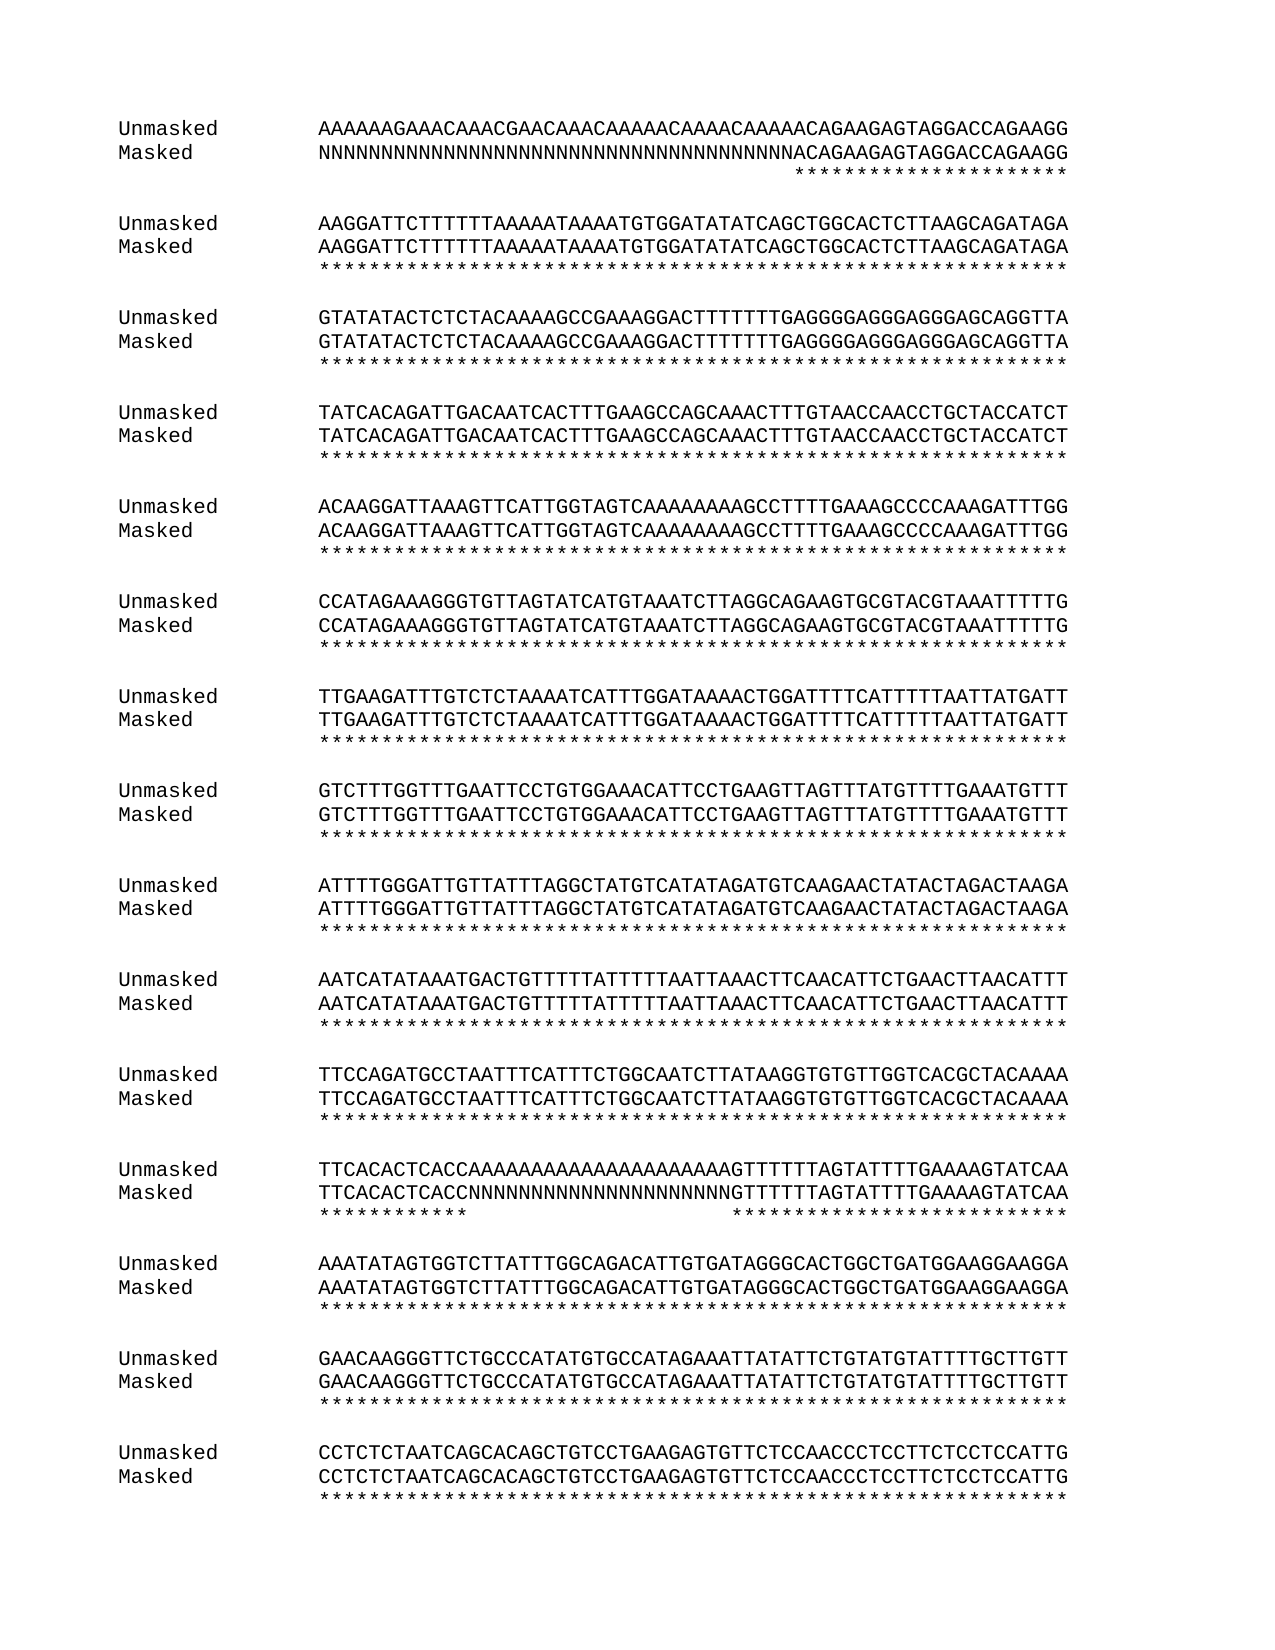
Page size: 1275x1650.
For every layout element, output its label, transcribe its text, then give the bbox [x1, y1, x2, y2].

text Masked ACAAGGATTAAAGTTCATTGGTAGTCAAAAAAAAGCCTTTTGAAAGCCCCAAAGATTTGG [118, 520, 1157, 544]
text ************************************************************ [118, 733, 1157, 757]
text Masked GAACAAGGGTTCTGCCCATATGTGCCATAGAAATTATATTCTGTATGTATTTTGCTTGTT [118, 1371, 1157, 1395]
text Masked AATCATATAAATGACTGTTTTTATTTTTAATTAAACTTCAACATTCTGAACTTAACATTT [118, 993, 1157, 1017]
text Masked GTATATACTCTCTACAAAAGCCGAAAGGACTTTTTTTGAGGGGAGGGAGGGAGCAGGTTA [118, 331, 1157, 354]
text ************************************************************ [118, 544, 1157, 567]
text Masked CCATAGAAAGGGTGTTAGTATCATGTAAATCTTAGGCAGAAGTGCGTACGTAAATTTTTG [118, 615, 1157, 638]
text Masked TTGAAGATTTGTCTCTAAAATCATTTGGATAAAACTGGATTTTCATTTTTAATTATGATT [118, 709, 1157, 733]
text Unmasked AAAAAAGAAACAAACGAACAAACAAAAACAAAACAAAAACAGAAGAGTAGGACCAGAAGG [118, 118, 1157, 142]
text Unmasked GAACAAGGGTTCTGCCCATATGTGCCATAGAAATTATATTCTGTATGTATTTTGCTTGTT [118, 1348, 1157, 1371]
text ************************************************************ [118, 922, 1157, 946]
text Unmasked TTCCAGATGCCTAATTTCATTTCTGGCAATCTTATAAGGTGTGTTGGTCACGCTACAAAA [118, 1064, 1157, 1088]
text Unmasked ACAAGGATTAAAGTTCATTGGTAGTCAAAAAAAAGCCTTTTGAAAGCCCCAAAGATTTGG [118, 496, 1157, 520]
text Unmasked TTCACACTCACCAAAAAAAAAAAAAAAAAAAAAGTTTTTTAGTATTTTGAAAAGTATCAA [118, 1158, 1157, 1182]
text Masked NNNNNNNNNNNNNNNNNNNNNNNNNNNNNNNNNNNNNNACAGAAGAGTAGGACCAGAAGG [118, 142, 1157, 165]
text ************************************************************ [118, 1395, 1157, 1419]
text Unmasked AAATATAGTGGTCTTATTTGGCAGACATTGTGATAGGGCACTGGCTGATGGAAGGAAGGA [118, 1253, 1157, 1277]
text Unmasked GTATATACTCTCTACAAAAGCCGAAAGGACTTTTTTTGAGGGGAGGGAGGGAGCAGGTTA [118, 307, 1157, 331]
text ************ *************************** [118, 1206, 1157, 1229]
text Unmasked AAGGATTCTTTTTTAAAAATAAAATGTGGATATATCAGCTGGCACTCTTAAGCAGATAGA [118, 213, 1157, 236]
text Masked CCTCTCTAATCAGCACAGCTGTCCTGAAGAGTGTTCTCCAACCCTCCTTCTCCTCCATTG [118, 1466, 1157, 1489]
text Unmasked CCATAGAAAGGGTGTTAGTATCATGTAAATCTTAGGCAGAAGTGCGTACGTAAATTTTTG [118, 591, 1157, 615]
text Unmasked TATCACAGATTGACAATCACTTTGAAGCCAGCAAACTTTGTAACCAACCTGCTACCATCT [118, 402, 1157, 426]
text ************************************************************ [118, 638, 1157, 662]
text ************************************************************ [118, 1300, 1157, 1324]
text Masked AAATATAGTGGTCTTATTTGGCAGACATTGTGATAGGGCACTGGCTGATGGAAGGAAGGA [118, 1277, 1157, 1300]
text Masked TATCACAGATTGACAATCACTTTGAAGCCAGCAAACTTTGTAACCAACCTGCTACCATCT [118, 426, 1157, 449]
text Masked GTCTTTGGTTTGAATTCCTGTGGAAACATTCCTGAAGTTAGTTTATGTTTTGAAATGTTT [118, 804, 1157, 827]
text ************************************************************ [118, 1111, 1157, 1135]
text Unmasked AATCATATAAATGACTGTTTTTATTTTTAATTAAACTTCAACATTCTGAACTTAACATTT [118, 969, 1157, 993]
text ************************************************************ [118, 827, 1157, 851]
text Unmasked CCTCTCTAATCAGCACAGCTGTCCTGAAGAGTGTTCTCCAACCCTCCTTCTCCTCCATTG [118, 1442, 1157, 1466]
text ********************** [118, 165, 1157, 189]
text Unmasked ATTTTGGGATTGTTATTTAGGCTATGTCATATAGATGTCAAGAACTATACTAGACTAAGA [118, 875, 1157, 898]
text Unmasked TTGAAGATTTGTCTCTAAAATCATTTGGATAAAACTGGATTTTCATTTTTAATTATGATT [118, 686, 1157, 709]
text ************************************************************ [118, 449, 1157, 473]
text ************************************************************ [118, 354, 1157, 378]
text Masked TTCACACTCACCNNNNNNNNNNNNNNNNNNNNNGTTTTTTAGTATTTTGAAAAGTATCAA [118, 1182, 1157, 1206]
text Masked TTCCAGATGCCTAATTTCATTTCTGGCAATCTTATAAGGTGTGTTGGTCACGCTACAAAA [118, 1088, 1157, 1111]
text ************************************************************ [118, 1017, 1157, 1040]
text Unmasked GTCTTTGGTTTGAATTCCTGTGGAAACATTCCTGAAGTTAGTTTATGTTTTGAAATGTTT [118, 780, 1157, 804]
text ************************************************************ [118, 1489, 1157, 1513]
text ************************************************************ [118, 260, 1157, 284]
text Masked AAGGATTCTTTTTTAAAAATAAAATGTGGATATATCAGCTGGCACTCTTAAGCAGATAGA [118, 236, 1157, 260]
text Masked ATTTTGGGATTGTTATTTAGGCTATGTCATATAGATGTCAAGAACTATACTAGACTAAGA [118, 898, 1157, 922]
